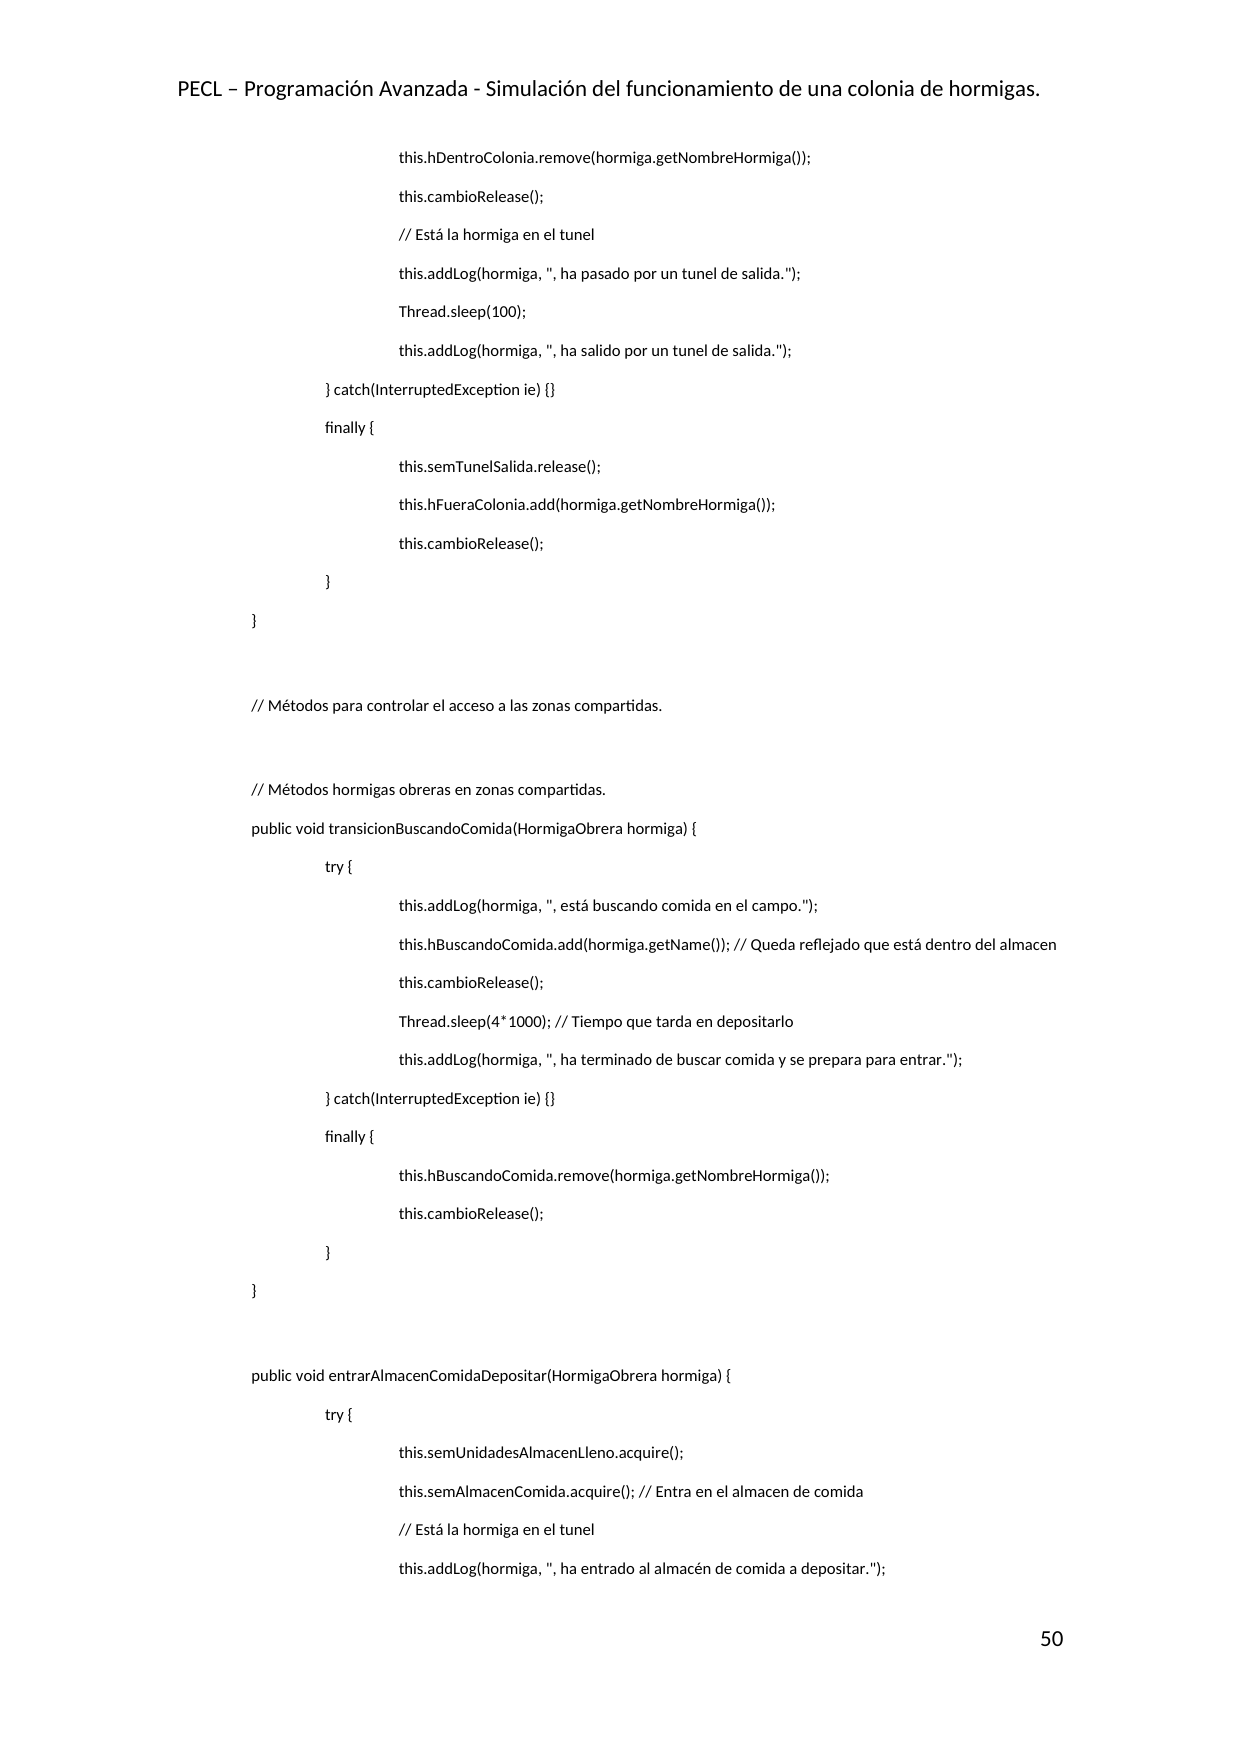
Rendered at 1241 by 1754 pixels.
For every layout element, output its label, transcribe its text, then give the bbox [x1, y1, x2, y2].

text } catch(InterruptedException ie) {} [177, 379, 1063, 399]
text } catch(InterruptedException ie) {} [177, 1088, 1063, 1108]
text this.cambioRelease(); [177, 533, 1063, 553]
text this.hBuscandoComida.remove(hormiga.getNombreHormiga()); [177, 1165, 1063, 1185]
text public void transicionBuscandoComida(HormigaObrera hormiga) { [177, 818, 1063, 838]
text finally { [177, 417, 1063, 438]
text // Está la hormiga en el tunel [177, 225, 1063, 245]
text this.addLog(hormiga, ", ha terminado de buscar comida y se prepara para entrar."); [177, 1049, 1063, 1070]
text try { [177, 1404, 1063, 1424]
text this.addLog(hormiga, ", está buscando comida en el campo."); [177, 895, 1063, 916]
text this.cambioRelease(); [177, 1204, 1063, 1224]
text this.hBuscandoComida.add(hormiga.getName()); // Queda reflejado que está dentro del almacen [177, 934, 1063, 954]
text // Está la hormiga en el tunel [177, 1520, 1063, 1540]
text } [177, 572, 1063, 592]
text this.addLog(hormiga, ", ha pasado por un tunel de salida."); [177, 263, 1063, 283]
text Thread.sleep(100); [177, 302, 1063, 322]
text this.hFueraColonia.add(hormiga.getNombreHormiga()); [177, 494, 1063, 515]
text this.cambioRelease(); [177, 186, 1063, 206]
text } [177, 610, 1063, 630]
text this.cambioRelease(); [177, 972, 1063, 993]
text finally { [177, 1127, 1063, 1147]
text this.semTunelSalida.release(); [177, 456, 1063, 476]
text } [177, 1242, 1063, 1262]
text this.addLog(hormiga, ", ha salido por un tunel de salida."); [177, 340, 1063, 361]
text this.semAlmacenComida.acquire(); // Entra en el almacen de comida [177, 1481, 1063, 1501]
text Thread.sleep(4*1000); // Tiempo que tarda en depositarlo [177, 1011, 1063, 1031]
text public void entrarAlmacenComidaDepositar(HormigaObrera hormiga) { [177, 1366, 1063, 1386]
text try { [177, 857, 1063, 877]
text this.semUnidadesAlmacenLleno.acquire(); [177, 1443, 1063, 1463]
text this.hDentroColonia.remove(hormiga.getNombreHormiga()); [177, 148, 1063, 168]
text this.addLog(hormiga, ", ha entrado al almacén de comida a depositar."); [177, 1558, 1063, 1578]
text } [177, 1281, 1063, 1301]
text // Métodos hormigas obreras en zonas compartidas. [177, 780, 1063, 800]
text // Métodos para controlar el acceso a las zonas compartidas. [177, 695, 1063, 715]
